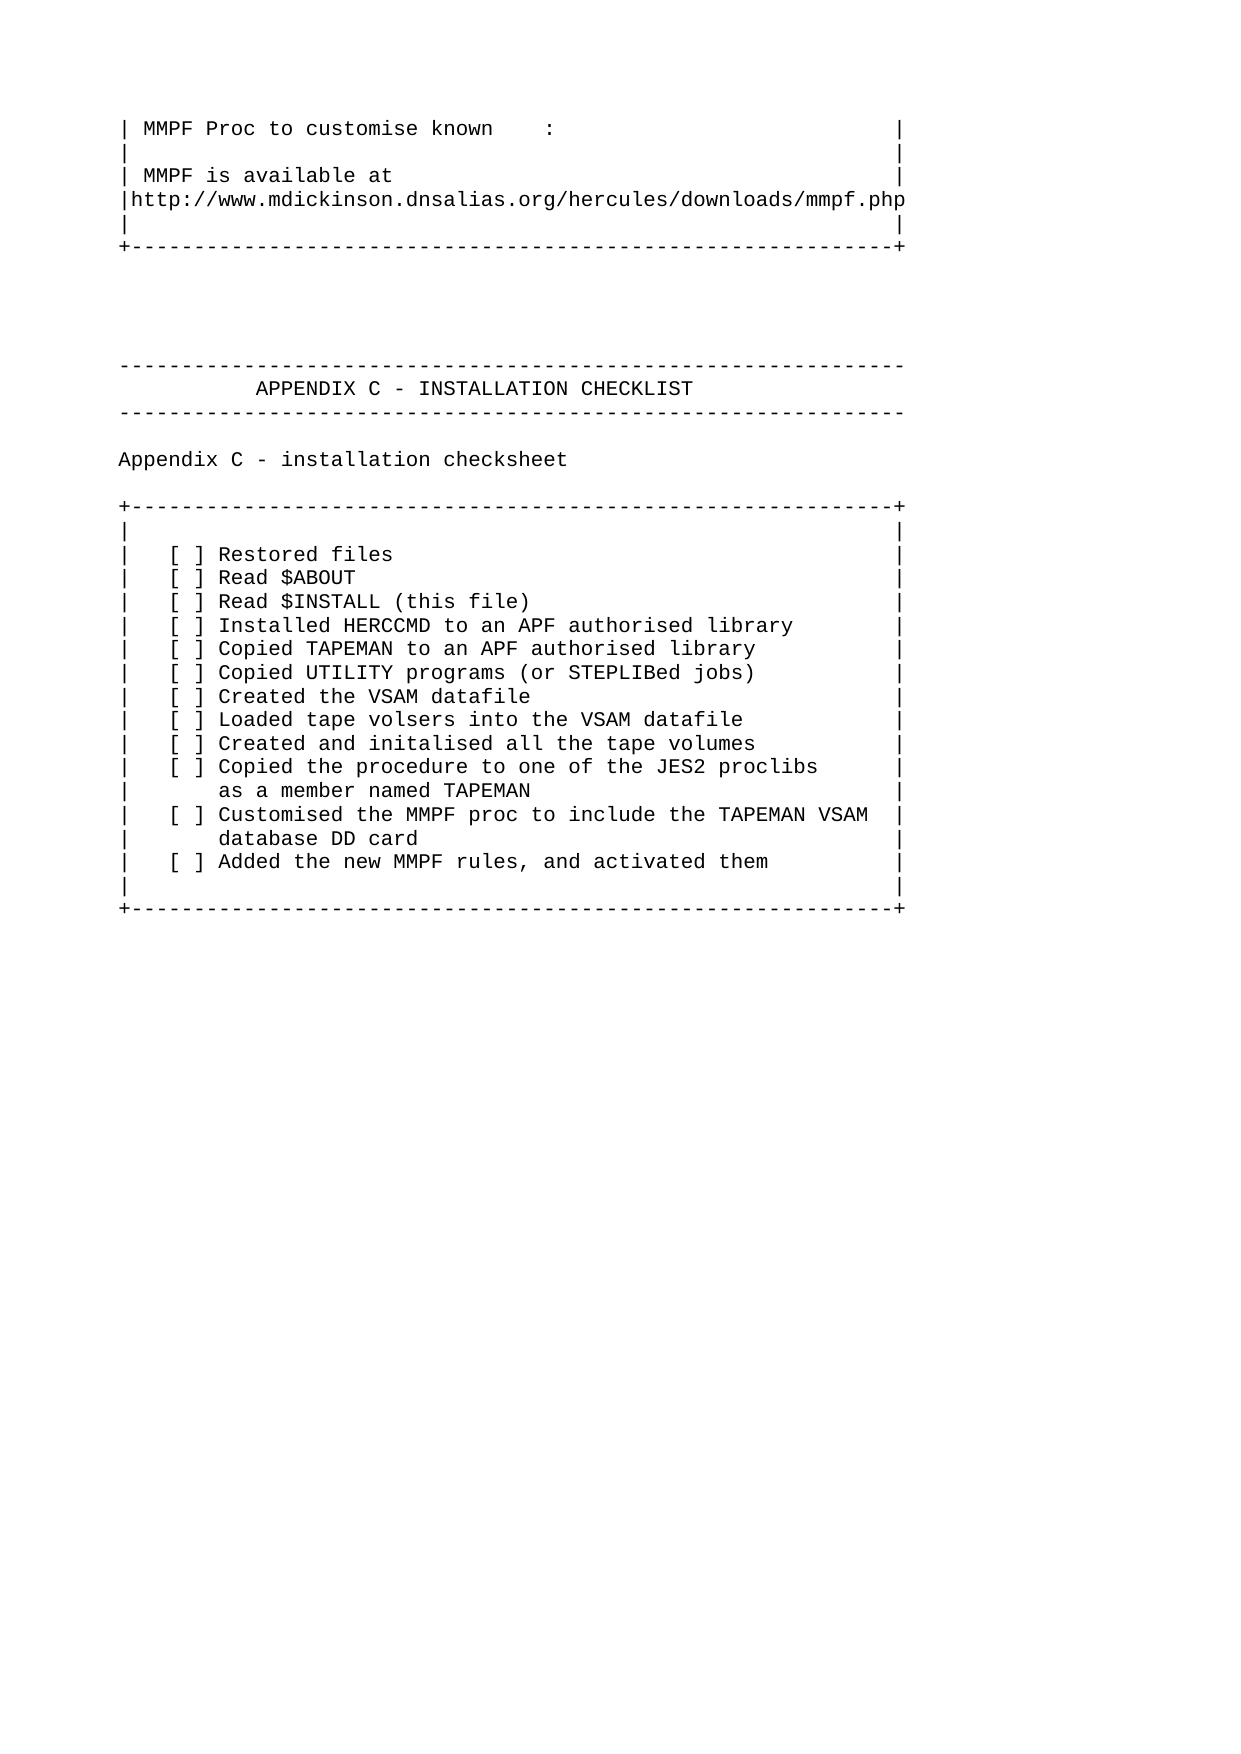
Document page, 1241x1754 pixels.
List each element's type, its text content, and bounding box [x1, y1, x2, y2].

text --------------------------------------------------------------- [118, 402, 1122, 426]
text | as a member named TAPEMAN | [118, 780, 1122, 804]
text +-------------------------------------------------------------+ [118, 898, 1122, 922]
text | [ ] Added the new MMPF rules, and activated them | [118, 851, 1122, 875]
text +-------------------------------------------------------------+ [118, 496, 1122, 520]
text | | [118, 142, 1122, 165]
text | MMPF Proc to customise known : | [118, 118, 1122, 142]
text | database DD card | [118, 827, 1122, 851]
text | [ ] Read $ABOUT | [118, 567, 1122, 591]
text | [ ] Restored files | [118, 544, 1122, 567]
text | [ ] Copied the procedure to one of the JES2 proclibs | [118, 757, 1122, 780]
text | [ ] Loaded tape volsers into the VSAM datafile | [118, 709, 1122, 733]
text | [ ] Customised the MMPF proc to include the TAPEMAN VSAM | [118, 804, 1122, 827]
text | MMPF is available at | [118, 165, 1122, 189]
text +-------------------------------------------------------------+ [118, 236, 1122, 260]
text | [ ] Installed HERCCMD to an APF authorised library | [118, 615, 1122, 638]
text | [ ] Copied TAPEMAN to an APF authorised library | [118, 638, 1122, 662]
text | | [118, 875, 1122, 898]
text | [ ] Read $INSTALL (this file) | [118, 591, 1122, 615]
text APPENDIX C - INSTALLATION CHECKLIST [118, 378, 1122, 402]
text |http://www.mdickinson.dnsalias.org/hercules/downloads/mmpf.php [118, 189, 1122, 213]
text | [ ] Created and initalised all the tape volumes | [118, 733, 1122, 757]
text | [ ] Copied UTILITY programs (or STEPLIBed jobs) | [118, 662, 1122, 686]
text Appendix C - installation checksheet [118, 449, 1122, 473]
text | | [118, 213, 1122, 236]
text --------------------------------------------------------------- [118, 354, 1122, 378]
text | [ ] Created the VSAM datafile | [118, 686, 1122, 709]
text | | [118, 520, 1122, 544]
